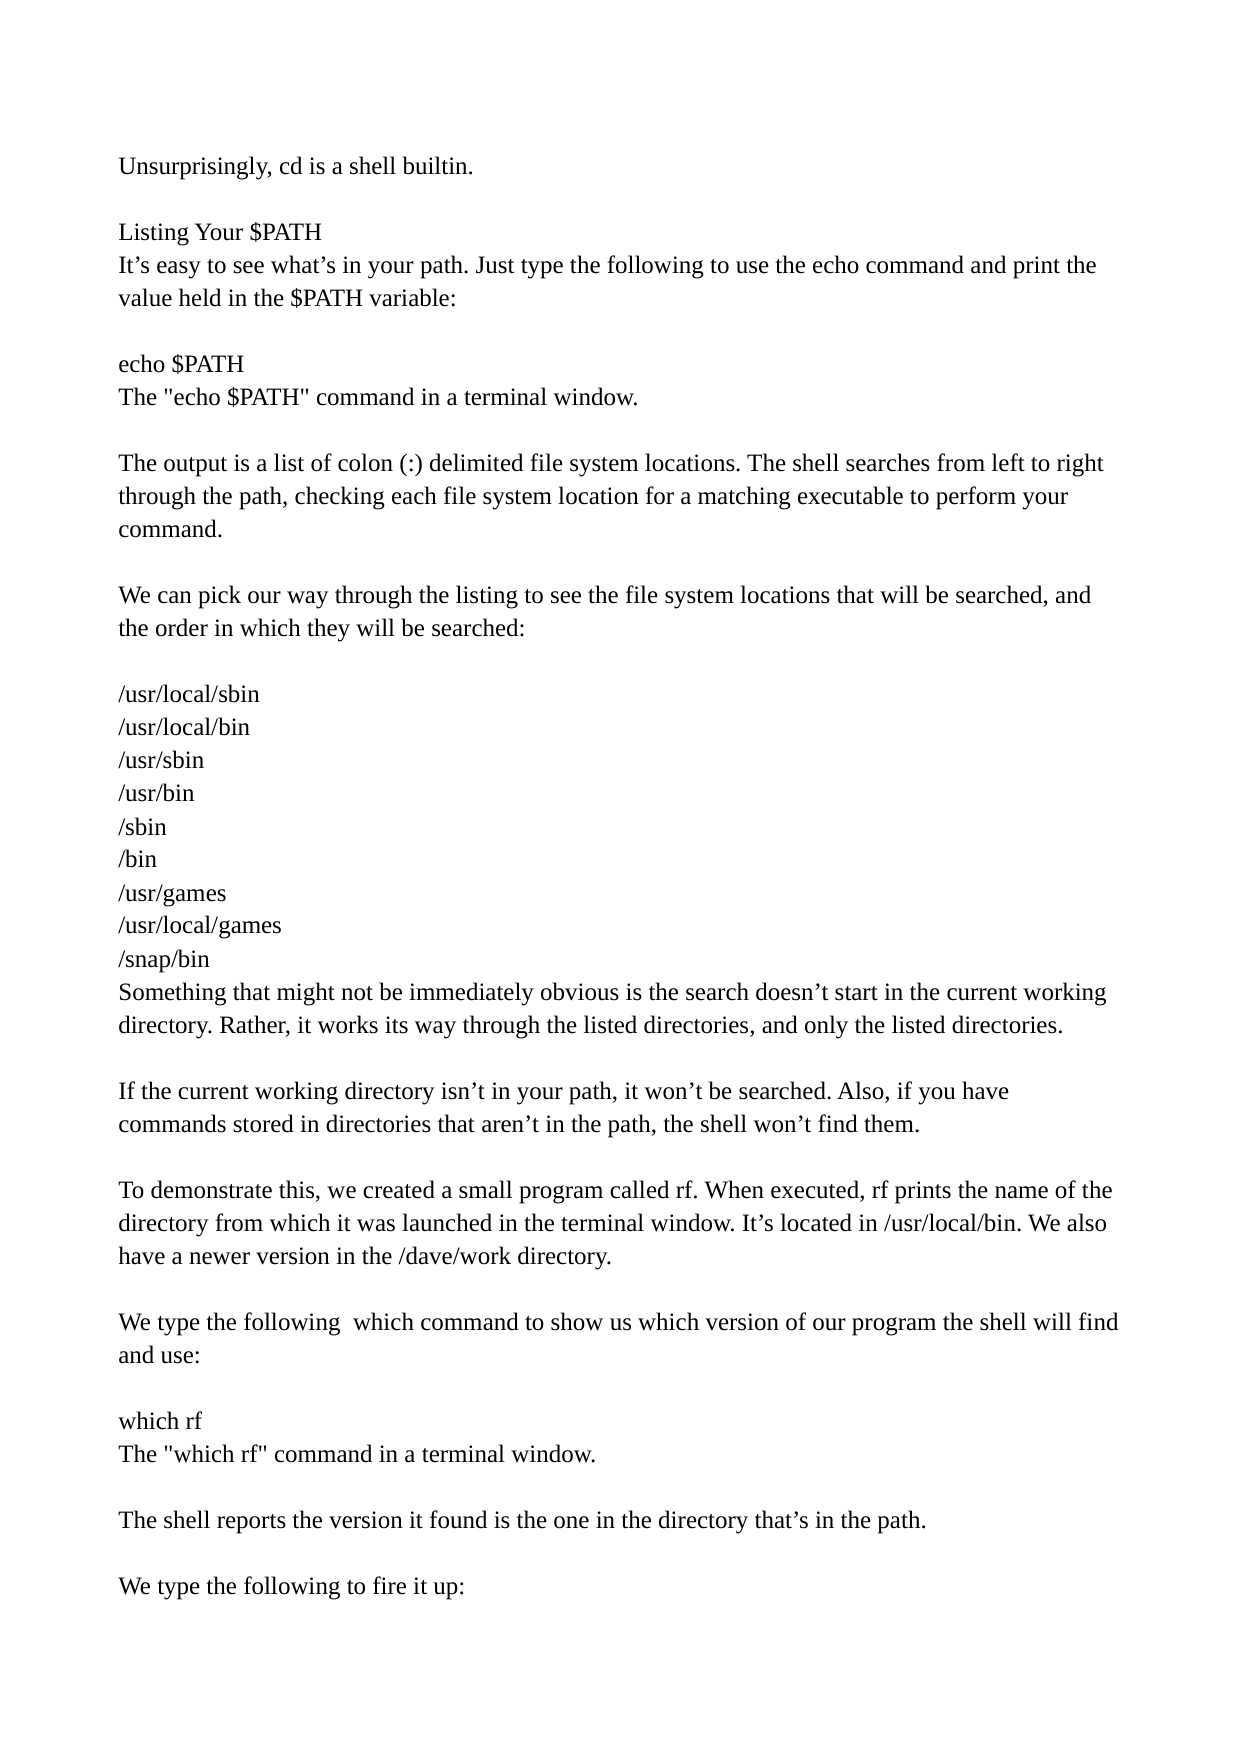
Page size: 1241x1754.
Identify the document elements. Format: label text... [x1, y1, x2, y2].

text /bin [118, 844, 1122, 873]
text The shell reports the version it found is the one in the directory that’s in the path. [118, 1505, 1122, 1534]
text /usr/sbin [118, 746, 1122, 774]
text which rf [118, 1406, 1122, 1435]
text The "which rf" command in a terminal window. [118, 1439, 1122, 1468]
text It’s easy to see what’s in your path. Just type the following to use the echo command and print the value held in the $PATH variable: [118, 250, 1122, 312]
text /usr/local/games [118, 911, 1122, 939]
text /usr/bin [118, 778, 1122, 807]
text If the current working directory isn’t in your path, it won’t be searched. Also, if you have commands stored in directories that aren’t in the path, the shell won’t find them. [118, 1076, 1122, 1137]
text Unsurprisingly, cd is a shell builtin. [118, 151, 1122, 180]
text /snap/bin [118, 944, 1122, 972]
text /sbin [118, 812, 1122, 840]
text /usr/local/sbin [118, 679, 1122, 708]
text We can pick our way through the listing to see the file system locations that will be searched, and the order in which they will be searched: [118, 580, 1122, 642]
text Listing Your $PATH [118, 217, 1122, 246]
text Something that might not be immediately obvious is the search doesn’t start in the current working directory. Rather, it works its way through the listed directories, and only the listed directories. [118, 977, 1122, 1038]
text To demonstrate this, we created a small program called rf. When executed, rf prints the name of the directory from which it was launched in the terminal window. It’s located in /usr/local/bin. We also have a newer version in the /dave/work directory. [118, 1175, 1122, 1269]
text We type the following to fire it up: [118, 1571, 1122, 1600]
text The output is a list of colon (:) delimited file system locations. The shell searches from left to right through the path, checking each file system location for a matching executable to perform your command. [118, 448, 1122, 543]
text /usr/games [118, 878, 1122, 906]
text We type the following which command to show us which version of our program the shell will find and use: [118, 1307, 1122, 1369]
text echo $PATH [118, 349, 1122, 378]
text The "echo $PATH" command in a terminal window. [118, 382, 1122, 411]
text /usr/local/bin [118, 712, 1122, 741]
